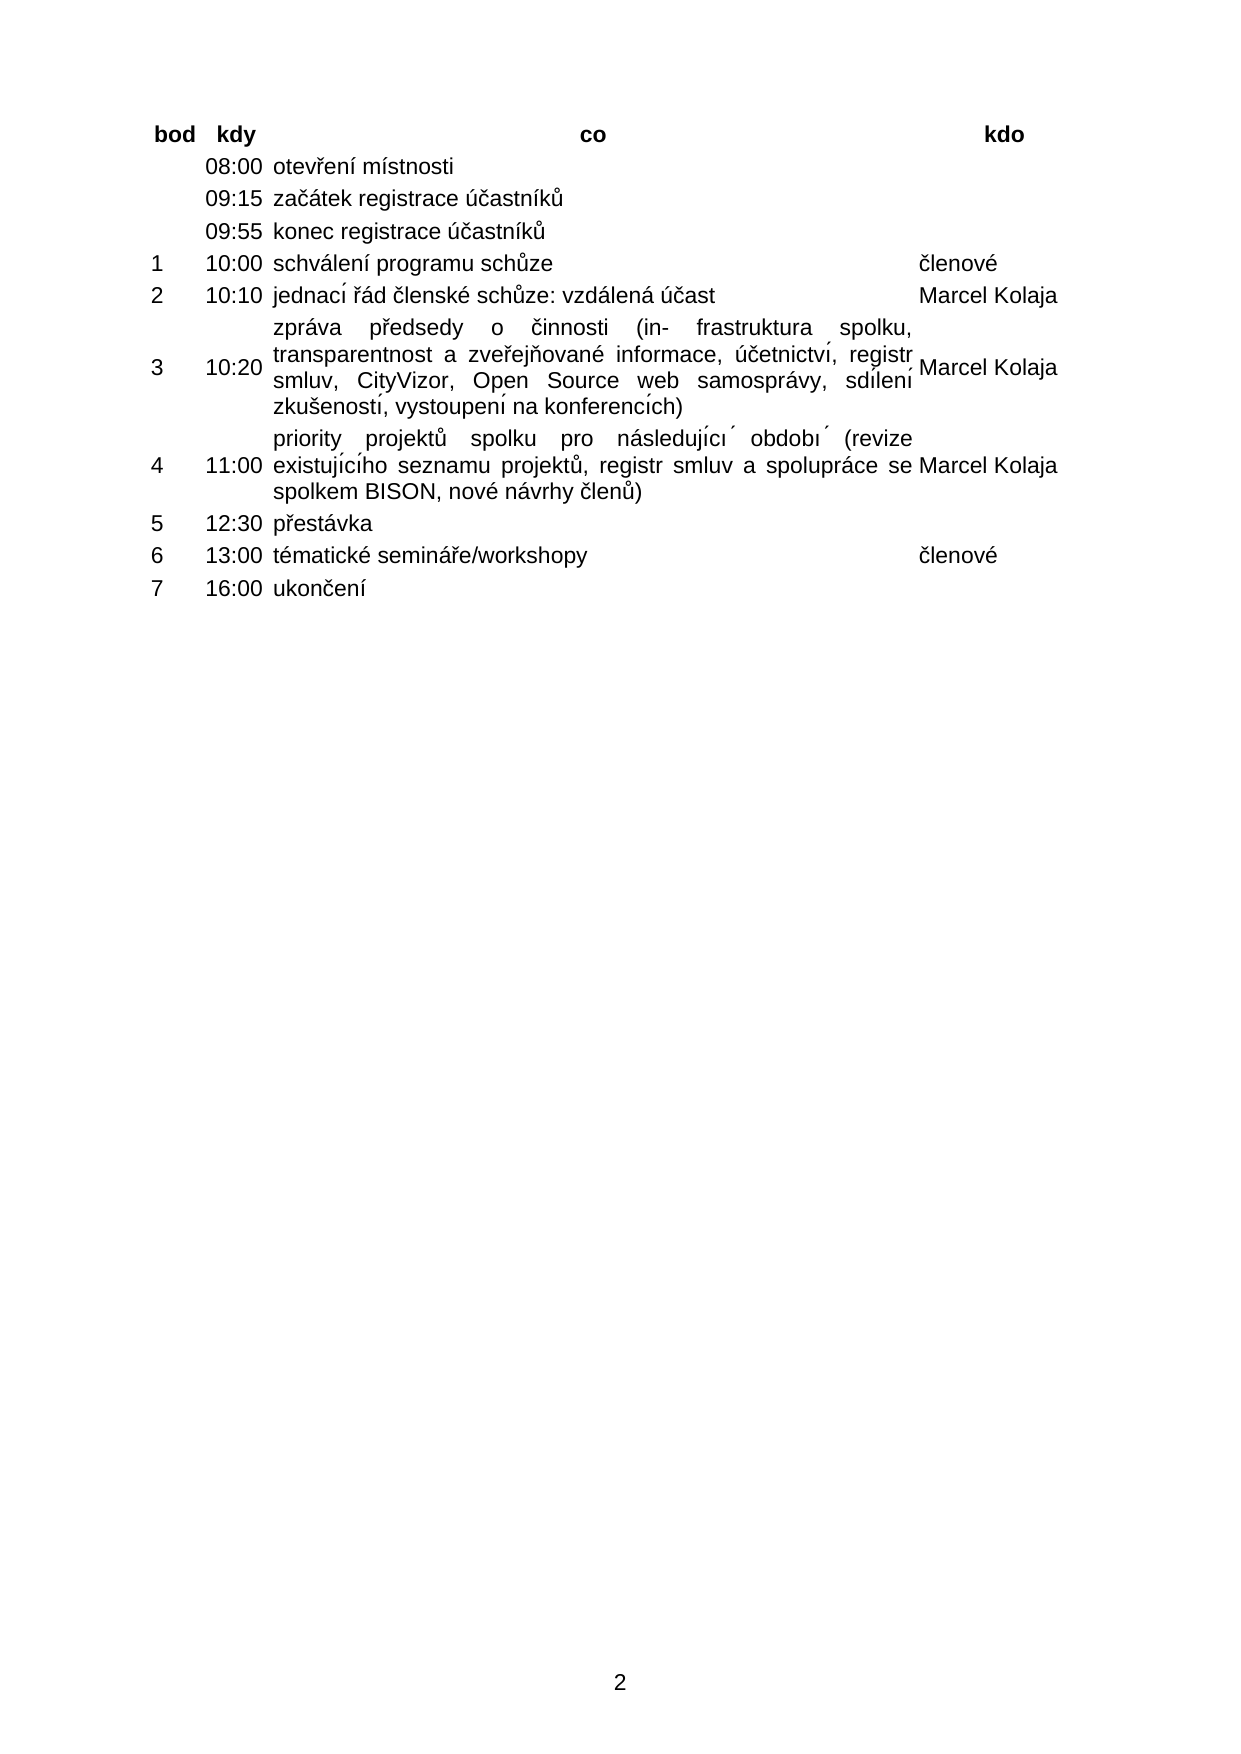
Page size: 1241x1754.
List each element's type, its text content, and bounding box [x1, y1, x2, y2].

table_cell Marcel Kolaja [916, 311, 1093, 422]
table_cell 6 [148, 540, 202, 572]
table_cell 10:00 [202, 247, 270, 279]
table_cell 08:00 [202, 150, 270, 182]
table_header kdy [202, 118, 270, 150]
table_cell 09:15 [202, 183, 270, 215]
table_cell 7 [148, 572, 202, 604]
table_header bod [148, 118, 202, 150]
table_cell přestávka [270, 508, 916, 539]
table_cell členové [916, 540, 1093, 572]
table_cell 2 [148, 279, 202, 311]
table_cell [148, 183, 202, 215]
table_cell ukončení [270, 572, 916, 604]
table_cell členové [916, 247, 1093, 279]
table_cell Marcel Kolaja [916, 423, 1093, 507]
table_cell 13:00 [202, 540, 270, 572]
table_cell priority projektů spolku pro následujı́cı́ obdobı́ (revize existujı́cı́ho seznamu projektů, registr smluv a spolupráce se spolkem BISON, nové návrhy členů) [270, 423, 916, 507]
table_cell [148, 215, 202, 247]
table_cell [916, 508, 1093, 539]
table_cell schválení programu schůze [270, 247, 916, 279]
table_cell Marcel Kolaja [916, 279, 1093, 311]
table_cell 12:30 [202, 508, 270, 539]
table_cell [916, 183, 1093, 215]
table_header co [270, 118, 916, 150]
table_cell otevření místnosti [270, 150, 916, 182]
table_cell tématické semináře/workshopy [270, 540, 916, 572]
table_cell zpráva předsedy o činnosti (in- frastruktura spolku, transparentnost a zveřejňované informace, účetnictvı́, registr smluv, CityVizor, Open Source web samosprávy, sdı́lenı́ zkušenostı́, vystoupenı́ na konferencı́ch) [270, 311, 916, 422]
table_cell 1 [148, 247, 202, 279]
table_cell [916, 572, 1093, 604]
table_cell 10:20 [202, 311, 270, 422]
table_cell [916, 215, 1093, 247]
table_cell začátek registrace účastníků [270, 183, 916, 215]
table_cell [148, 150, 202, 182]
table_cell 4 [148, 423, 202, 507]
table_cell 11:00 [202, 423, 270, 507]
table_cell [916, 150, 1093, 182]
table_cell 3 [148, 311, 202, 422]
table_cell jednacı́ řád členské schůze: vzdálená účast [270, 279, 916, 311]
table_cell konec registrace účastníků [270, 215, 916, 247]
table_cell 5 [148, 508, 202, 539]
table_cell 09:55 [202, 215, 270, 247]
table_header kdo [916, 118, 1093, 150]
table_cell 10:10 [202, 279, 270, 311]
table_cell 16:00 [202, 572, 270, 604]
